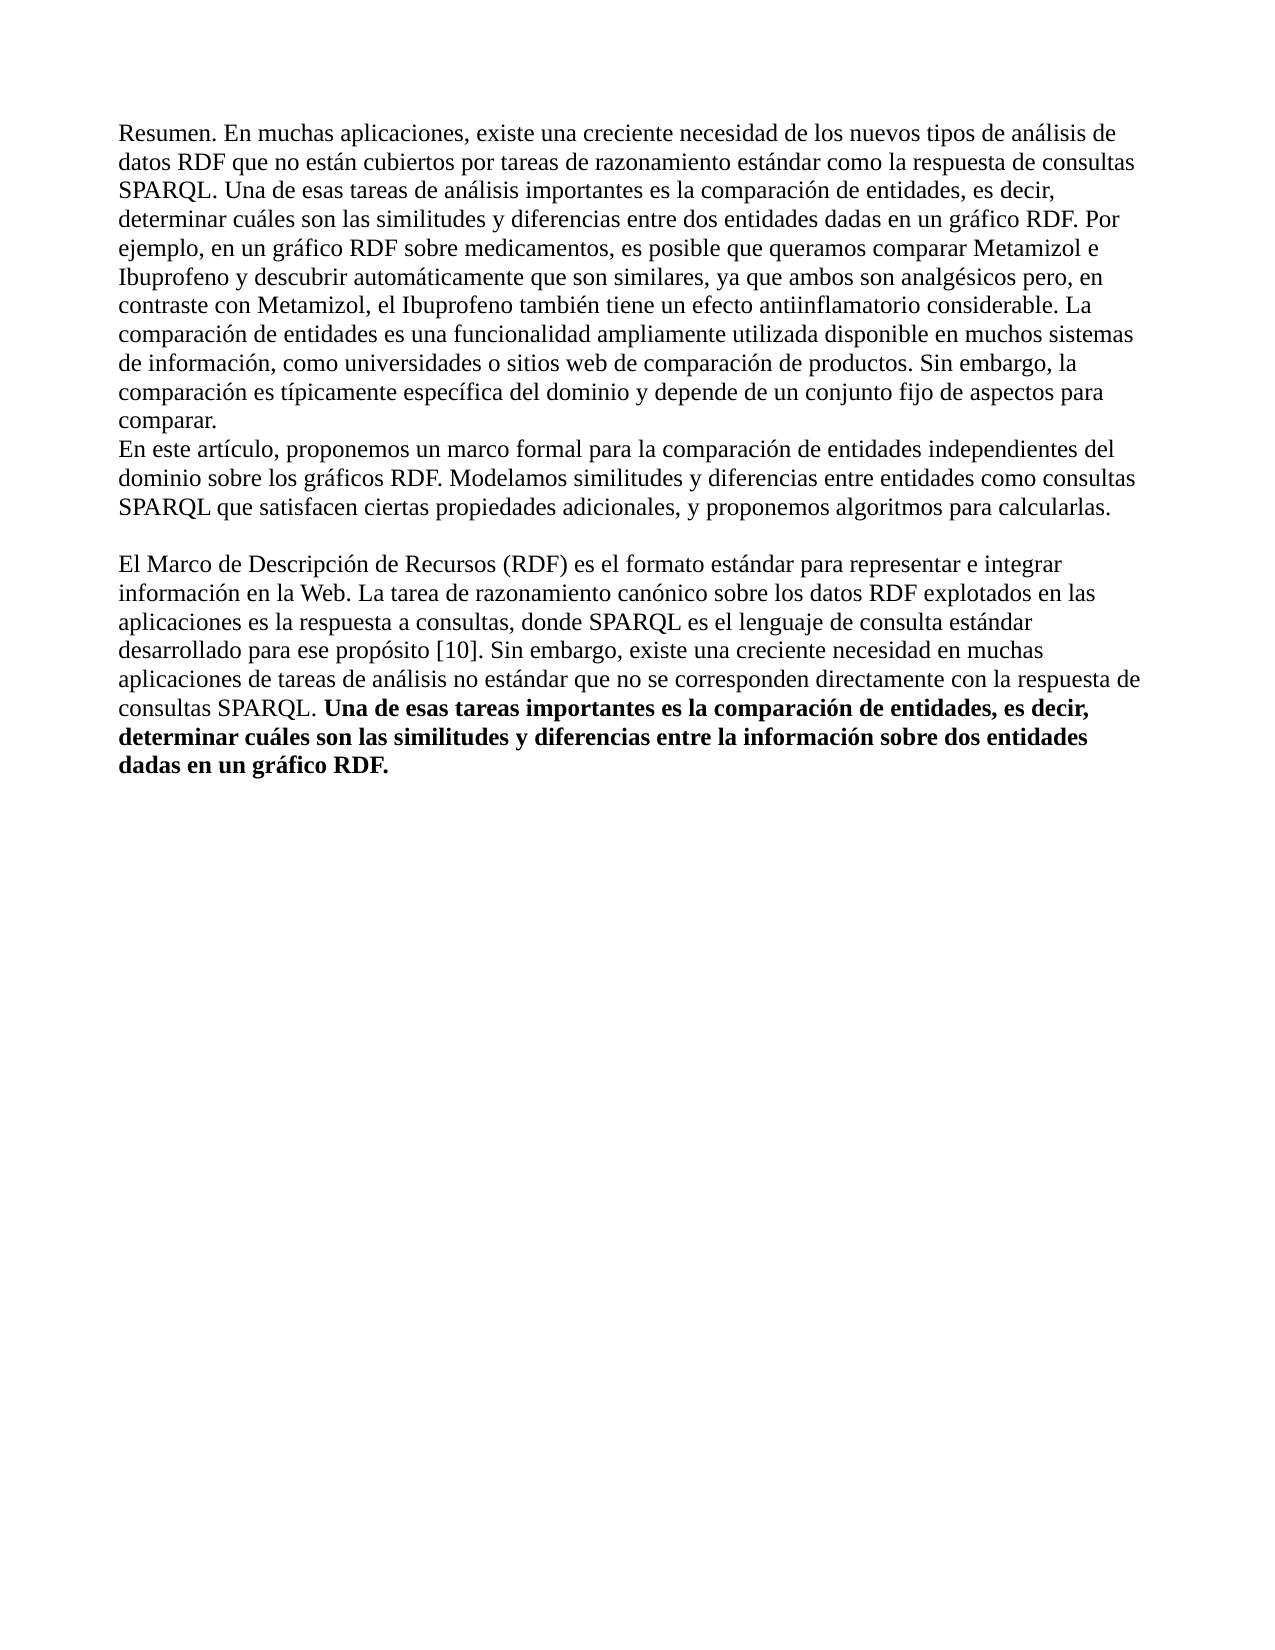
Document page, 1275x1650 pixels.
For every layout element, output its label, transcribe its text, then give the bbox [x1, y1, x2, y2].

text Resumen. En muchas aplicaciones, existe una creciente necesidad de los nuevos tipos de análisis de datos RDF que no están cubiertos por tareas de razonamiento estándar como la respuesta de consultas SPARQL. Una de esas tareas de análisis importantes es la comparación de entidades, es decir, determinar cuáles son las similitudes y diferencias entre dos entidades dadas en un gráfico RDF. Por ejemplo, en un gráfico RDF sobre medicamentos, es posible que queramos comparar Metamizol e Ibuprofeno y descubrir automáticamente que son similares, ya que ambos son analgésicos pero, en contraste con Metamizol, el Ibuprofeno también tiene un efecto antiinflamatorio considerable. La comparación de entidades es una funcionalidad ampliamente utilizada disponible en muchos sistemas de información, como universidades o sitios web de comparación de productos. Sin embargo, la comparación es típicamente específica del dominio y depende de un conjunto fijo de aspectos para comparar. [118, 118, 1157, 434]
text En este artículo, proponemos un marco formal para la comparación de entidades independientes del dominio sobre los gráficos RDF. Modelamos similitudes y diferencias entre entidades como consultas SPARQL que satisfacen ciertas propiedades adicionales, y proponemos algoritmos para calcularlas. [118, 434, 1157, 521]
text El Marco de Descripción de Recursos (RDF) es el formato estándar para representar e integrar información en la Web. La tarea de razonamiento canónico sobre los datos RDF explotados en las aplicaciones es la respuesta a consultas, donde SPARQL es el lenguaje de consulta estándar desarrollado para ese propósito [10]. Sin embargo, existe una creciente necesidad en muchas aplicaciones de tareas de análisis no estándar que no se corresponden directamente con la respuesta de consultas SPARQL. Una de esas tareas importantes es la comparación de entidades, es decir, determinar cuáles son las similitudes y diferencias entre la información sobre dos entidades dadas en un gráfico RDF. [118, 549, 1157, 779]
